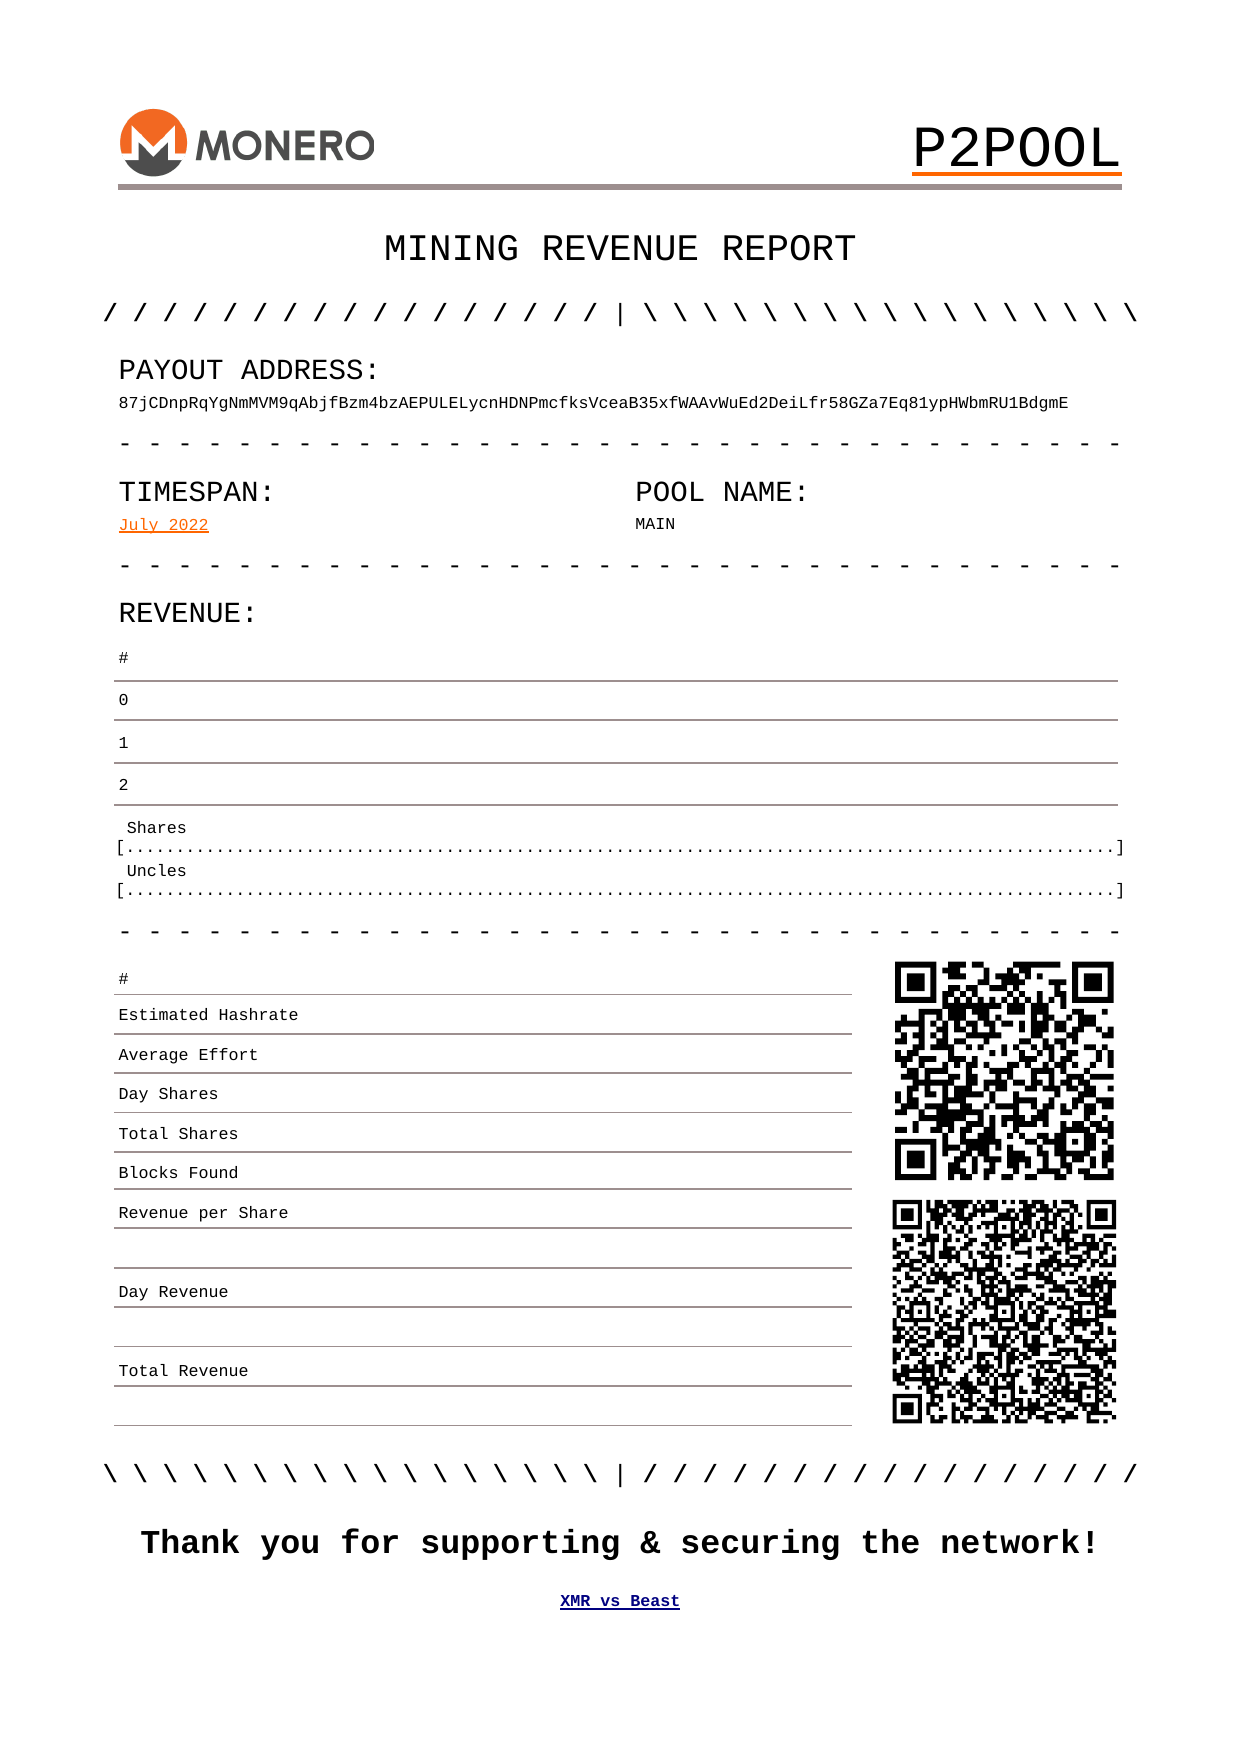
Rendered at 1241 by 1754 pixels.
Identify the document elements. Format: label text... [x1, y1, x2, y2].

text [1066, 1285, 1090, 1301]
text [1020, 1125, 1060, 1138]
text # [118, 649, 1122, 668]
text Day Revenue [118, 1283, 921, 1302]
text Total Revenue [118, 1362, 917, 1381]
text 1 [118, 734, 1122, 753]
text [1091, 1205, 1111, 1223]
text - - - - - - - - - - - - - - - - - - - - - - - - - - - - - - - - - - [117, 918, 1123, 947]
text [1079, 970, 1107, 989]
text Revenue per Share [118, 1204, 892, 1223]
text [990, 1007, 1030, 1026]
text [1114, 970, 1122, 989]
text [1096, 1086, 1122, 1105]
text # [118, 970, 895, 989]
text MINING REVENUE REPORT [118, 229, 1122, 271]
text 2 [118, 777, 1122, 796]
text P2POOL [118, 118, 1122, 184]
text Uncles [118, 863, 1122, 882]
text [996, 1086, 1054, 1105]
text [1067, 1046, 1095, 1065]
text Estimated Hashrate [118, 1007, 942, 1026]
text / / / / / / / / / / / / / / / / / | \ \ \ \ \ \ \ \ \ \ \ \ \ \ \ \ \ [102, 301, 1138, 329]
text - - - - - - - - - - - - - - - - - - - - - - - - - - - - - - - - - - [117, 431, 1123, 459]
text Average Effort [118, 1046, 912, 1065]
text [990, 970, 1007, 985]
text [937, 970, 983, 989]
text [901, 970, 930, 989]
text [1011, 1362, 1035, 1381]
text 0 [118, 692, 1122, 711]
text [1049, 1007, 1122, 1026]
text [1108, 1125, 1122, 1144]
text [996, 1125, 1024, 1144]
text 87jCDnpRqYgNmMVM9qAbjfBzm4bzAEPULELycnHDNPmcfksVceaB35xfWAAvWuEd2DeiLfr58GZa7Eq81ypHWbmRU1BdgmE [118, 394, 1122, 413]
text REVENUE: [118, 599, 1122, 632]
text Thank you for supporting & securing the network! [118, 1526, 1122, 1563]
text - - - - - - - - - - - - - - - - - - - - - - - - - - - - - - - - - - [117, 553, 1123, 581]
text [1066, 1369, 1090, 1381]
text [1055, 1086, 1078, 1105]
text \ \ \ \ \ \ \ \ \ \ \ \ \ \ \ \ \ | / / / / / / / / / / / / / / / / / [102, 1462, 1138, 1490]
text [1020, 970, 1072, 989]
text [913, 1086, 942, 1105]
text July 2022 [118, 516, 1122, 535]
text Blocks Found [118, 1165, 1122, 1184]
text [918, 1283, 947, 1302]
text [1104, 1362, 1122, 1381]
text [944, 1362, 976, 1381]
text Total Shares [118, 1125, 942, 1144]
text PAYOUT ADDRESS: [118, 356, 1122, 388]
text XMR vs Beast [118, 1593, 1122, 1612]
text Day Shares [118, 1086, 906, 1105]
text [1011, 1283, 1065, 1301]
text [949, 1125, 965, 1144]
text [897, 1205, 917, 1223]
picture [119, 108, 374, 177]
text [...................................................................................................] [115, 838, 1125, 857]
text [955, 1046, 1019, 1065]
text [944, 1283, 981, 1302]
text [...................................................................................................] [115, 882, 1125, 901]
text Shares [118, 819, 1122, 838]
text [919, 1046, 948, 1065]
text TIMESPAN: [118, 477, 1122, 510]
text [966, 1092, 989, 1105]
